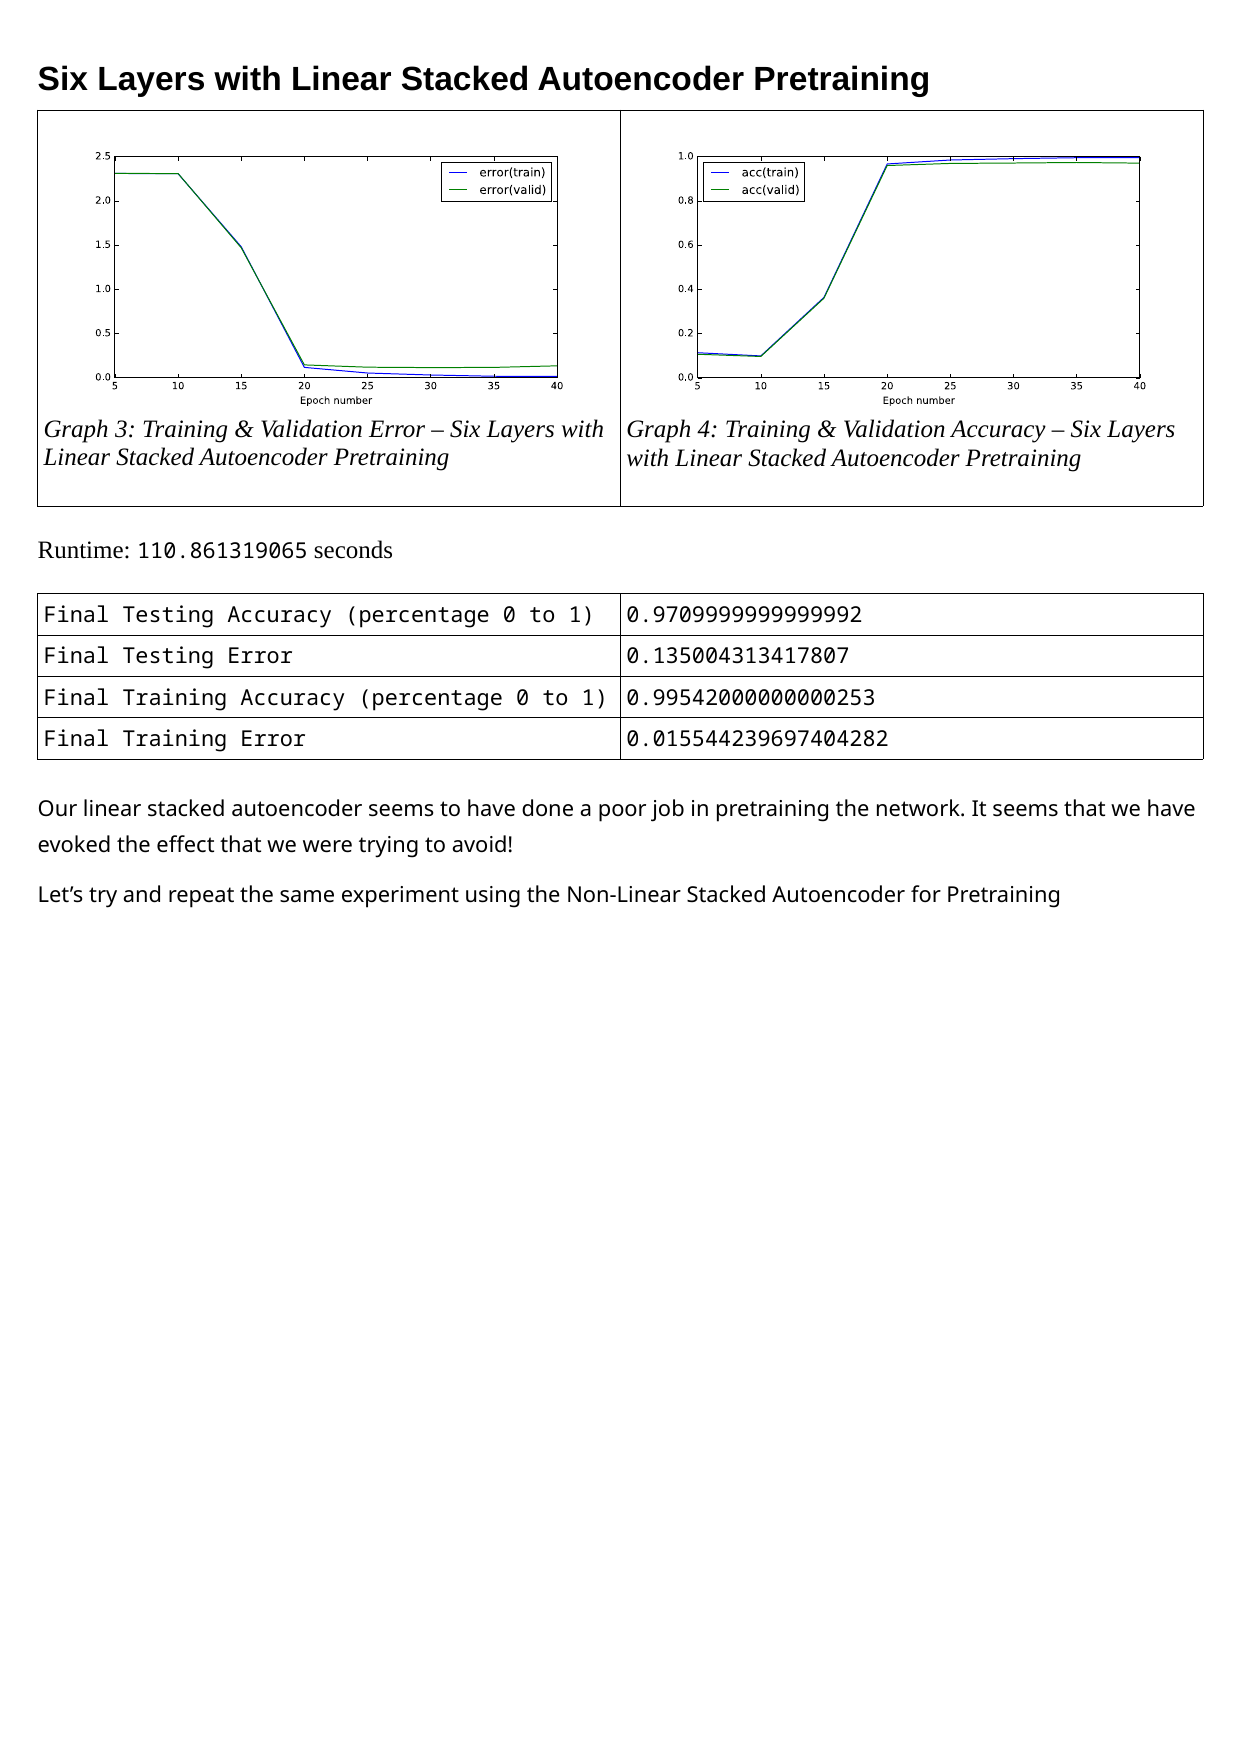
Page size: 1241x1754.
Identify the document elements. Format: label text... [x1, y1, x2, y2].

table_cell 0.99542000000000253 [621, 677, 1203, 717]
text Let’s try and repeat the same experiment using the Non-Linear Stacked Autoencoder for Pretraining [37, 879, 1203, 909]
table_header [38, 111, 620, 506]
table_cell 0.015544239697404282 [621, 718, 1203, 759]
text Runtime: 110.861319065 seconds [37, 535, 1203, 564]
table_cell Final Training Accuracy (percentage 0 to 1) [38, 677, 620, 717]
table_header Final Testing Accuracy (percentage 0 to 1) [38, 594, 620, 634]
table_cell Final Training Error [38, 718, 620, 759]
table_header [621, 111, 1203, 506]
text Our linear stacked autoencoder seems to have done a poor job in pretraining the network. It seems that we have evoked the effect that we were trying to avoid! [37, 793, 1203, 859]
table_cell Final Testing Error [38, 636, 620, 676]
subtitle Six Layers with Linear Stacked Autoencoder Pretraining [37, 58, 1203, 97]
table_cell 0.135004313417807 [621, 636, 1203, 676]
table_header 0.9709999999999992 [621, 594, 1203, 634]
